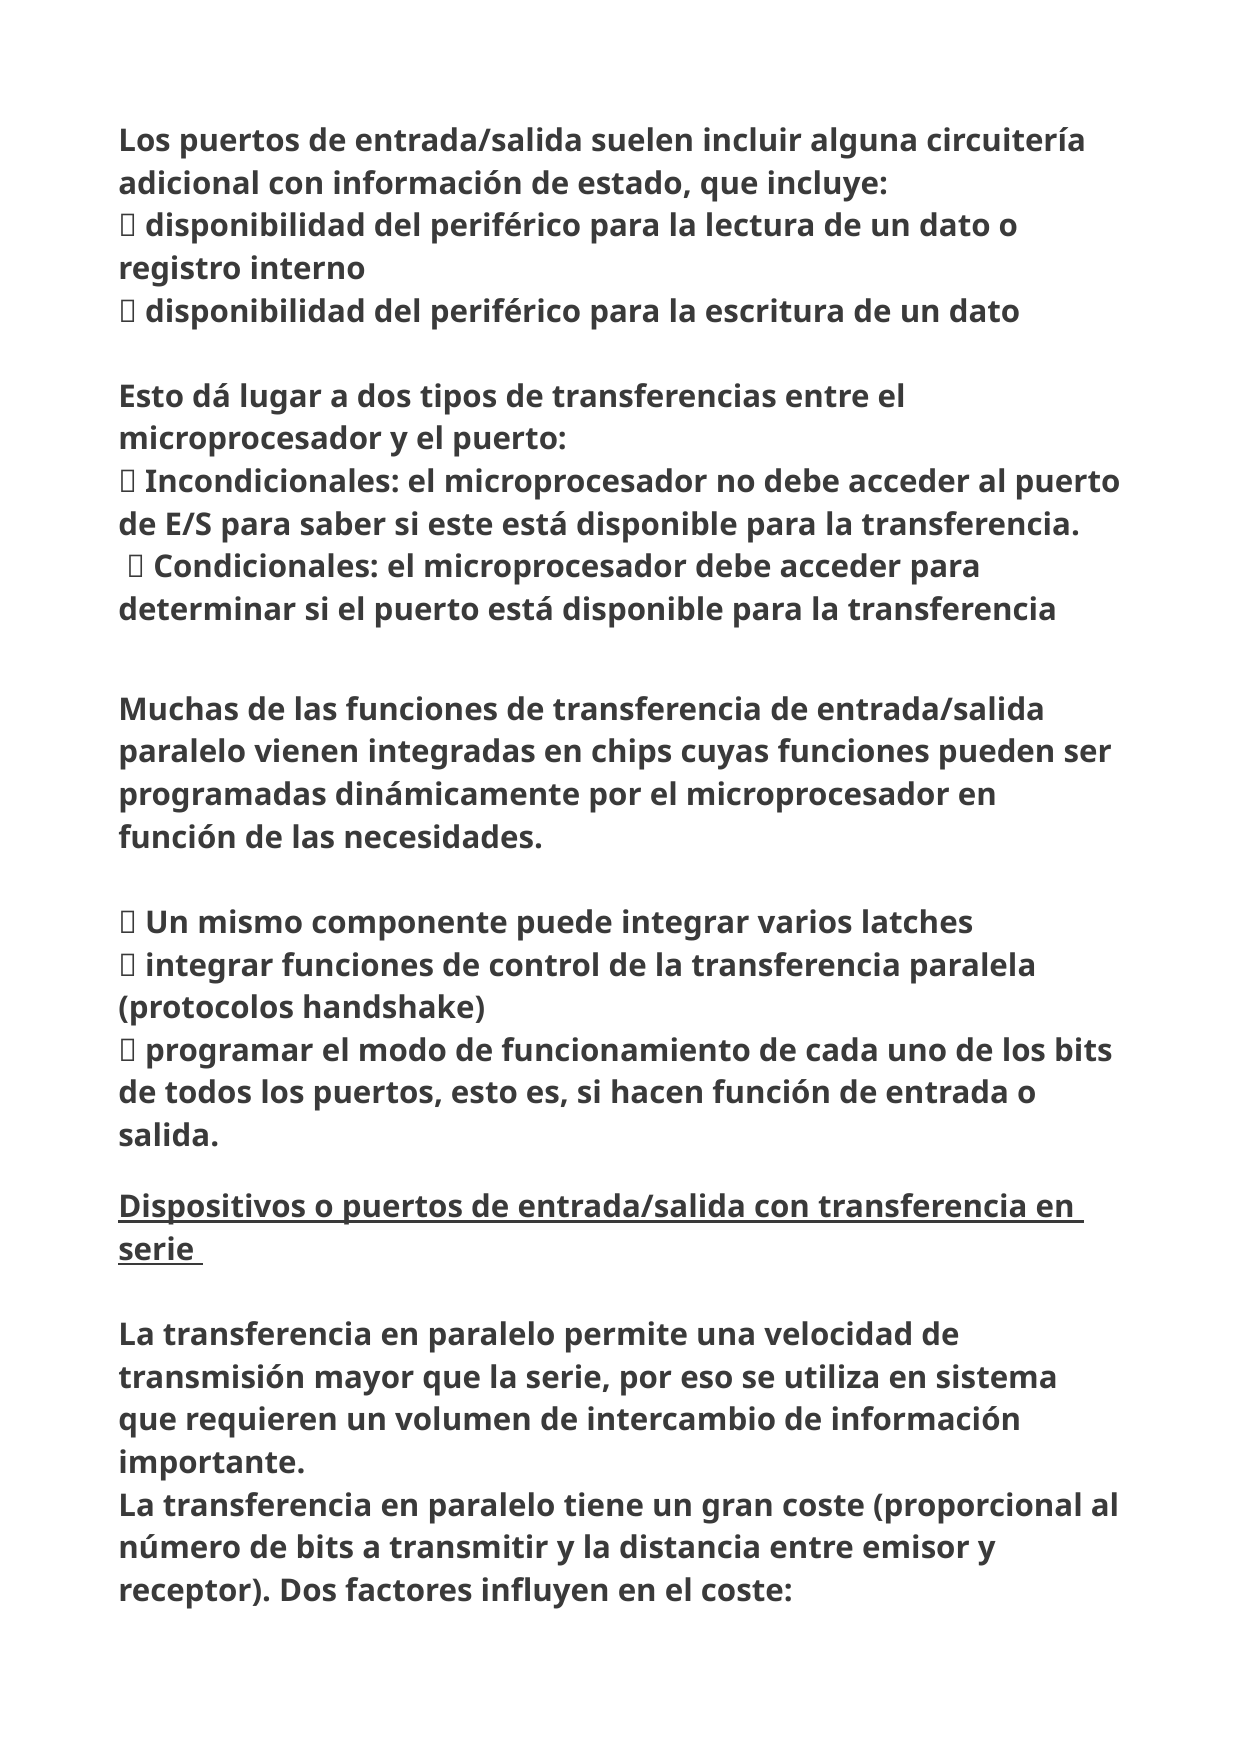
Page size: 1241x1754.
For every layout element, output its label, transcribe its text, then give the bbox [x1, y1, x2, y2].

text Muchas de las funciones de transferencia de entrada/salida paralelo vienen integradas en chips cuyas funciones pueden ser programadas dinámicamente por el microprocesador en función de las necesidades.  Un mismo componente puede integrar varios latches  integrar funciones de control de la transferencia paralela (protocolos handshake)  programar el modo de funcionamiento de cada uno de los bits de todos los puertos, esto es, si hacen función de entrada o salida. [118, 687, 1122, 1184]
text Dispositivos o puertos de entrada/salida con transferencia en serie La transferencia en paralelo permite una velocidad de transmisión mayor que la serie, por eso se utiliza en sistema que requieren un volumen de intercambio de información importante. La transferencia en paralelo tiene un gran coste (proporcional al número de bits a transmitir y la distancia entre emisor y receptor). Dos factores influyen en el coste: [118, 1184, 1122, 1610]
text Los puertos de entrada/salida suelen incluir alguna circuitería adicional con información de estado, que incluye:  disponibilidad del periférico para la lectura de un dato o registro interno  disponibilidad del periférico para la escritura de un dato Esto dá lugar a dos tipos de transferencias entre el microprocesador y el puerto:  Incondicionales: el microprocesador no debe acceder al puerto de E/S para saber si este está disponible para la transferencia.  Condicionales: el microprocesador debe acceder para determinar si el puerto está disponible para la transferencia [118, 118, 1122, 629]
